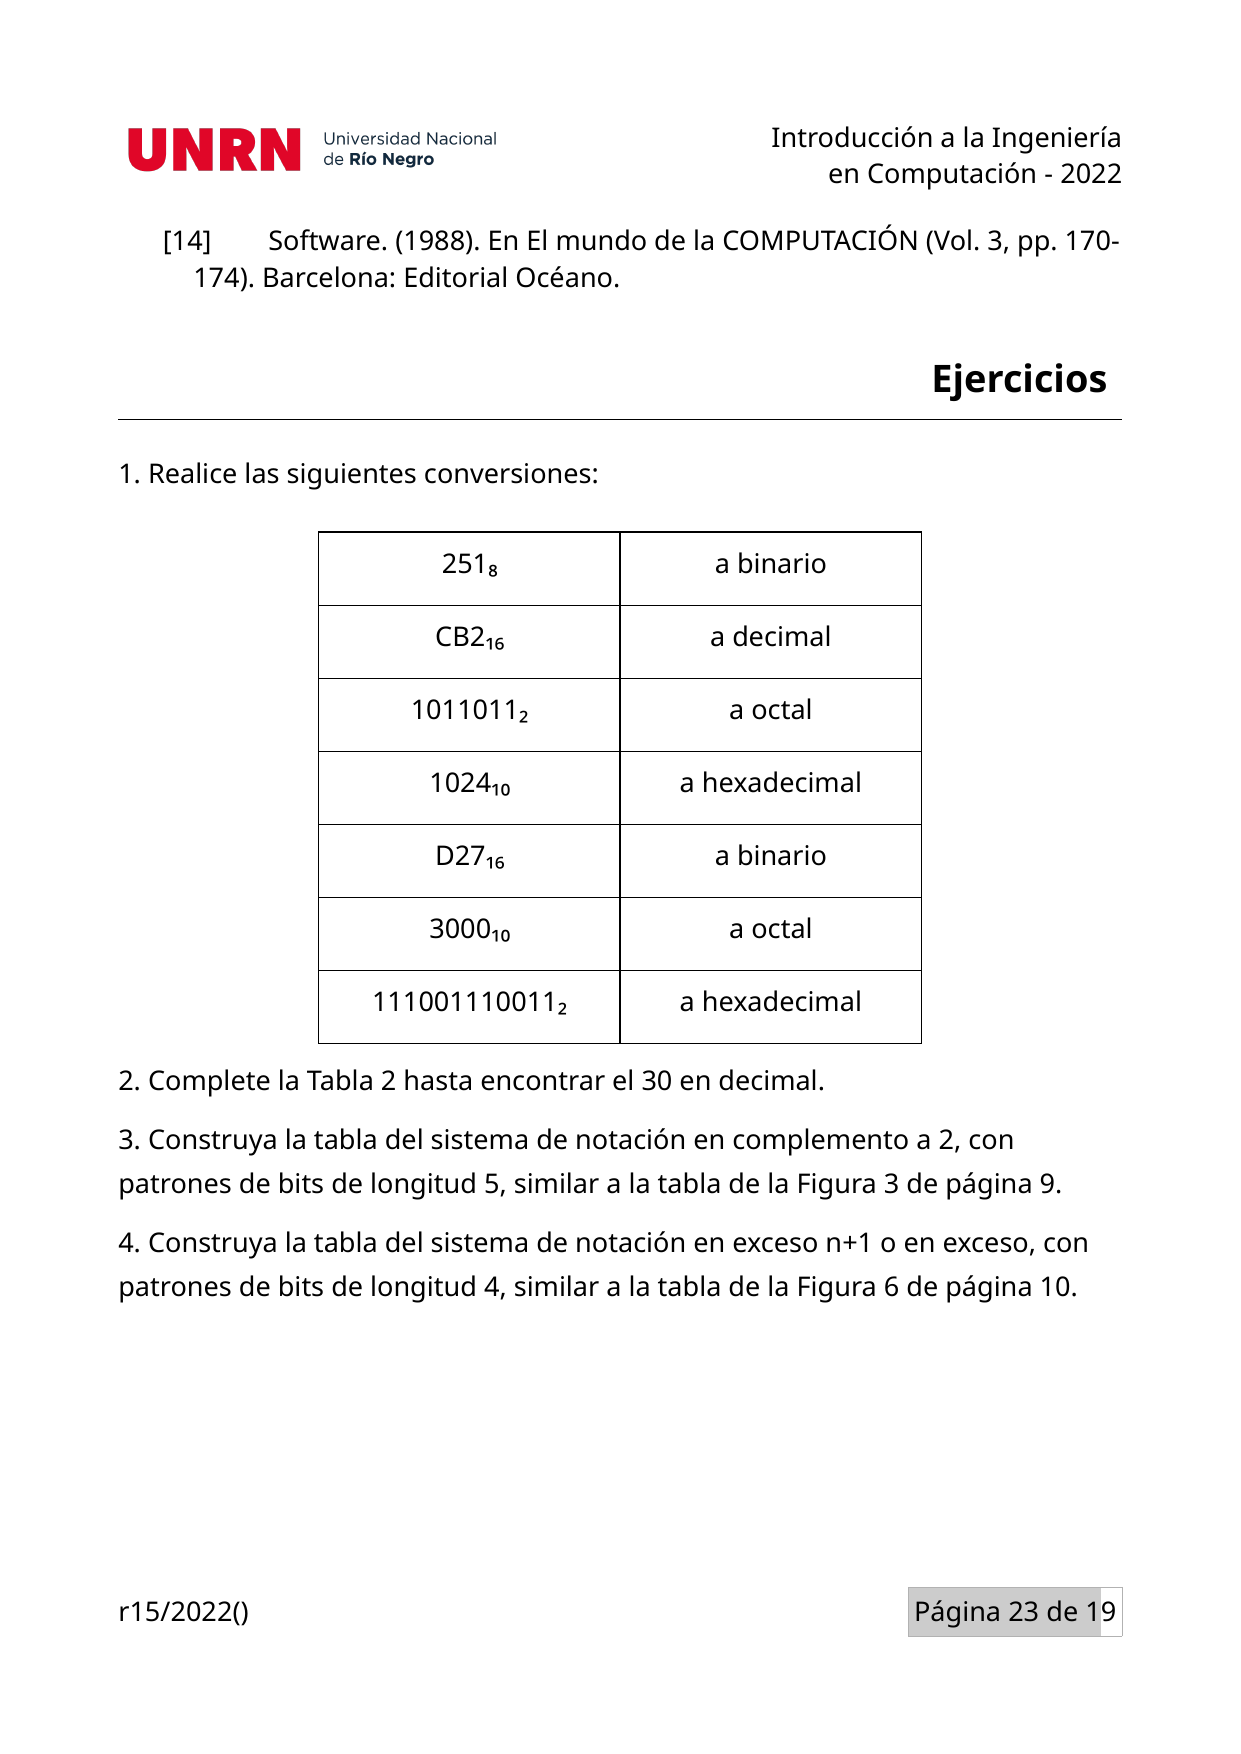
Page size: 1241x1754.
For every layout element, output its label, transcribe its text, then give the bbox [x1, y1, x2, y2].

table_cell 3000₁₀ [319, 898, 619, 969]
text 1. Realice las siguientes conversiones: [118, 455, 1122, 492]
picture [118, 118, 505, 180]
table_cell a binario [621, 825, 921, 897]
table_cell 111001110011₂ [319, 971, 619, 1043]
text 3. Construya la tabla del sistema de notación en complemento a 2, con patrones de bits de longitud 5, similar a la tabla de la Figura 3 de página 9. [118, 1120, 1122, 1201]
table_cell a octal [621, 898, 921, 969]
list Software. (1988). En El mundo de la COMPUTACIÓN (Vol. 3, pp. 170-174). Barcelona: Editorial Océano. [156, 221, 1122, 295]
table_cell a hexadecimal [621, 971, 921, 1043]
table_cell CB2₁₆ [319, 606, 619, 677]
table_header a binario [621, 533, 921, 604]
table_cell a decimal [621, 606, 921, 677]
text 2. Complete la Tabla 2 hasta encontrar el 30 en decimal. [118, 1061, 1122, 1098]
table_cell a hexadecimal [621, 752, 921, 823]
text 4. Construya la tabla del sistema de notación en exceso n+1 o en exceso, con patrones de bits de longitud 4, similar a la tabla de la Figura 6 de página 10. [118, 1223, 1122, 1304]
table_cell 1011011₂ [319, 679, 619, 751]
table_cell a octal [621, 679, 921, 751]
subtitle Ejercicios [118, 338, 1122, 419]
table_header 251₈ [319, 533, 619, 604]
table_cell 1024₁₀ [319, 752, 619, 823]
table_cell D27₁₆ [319, 825, 619, 897]
